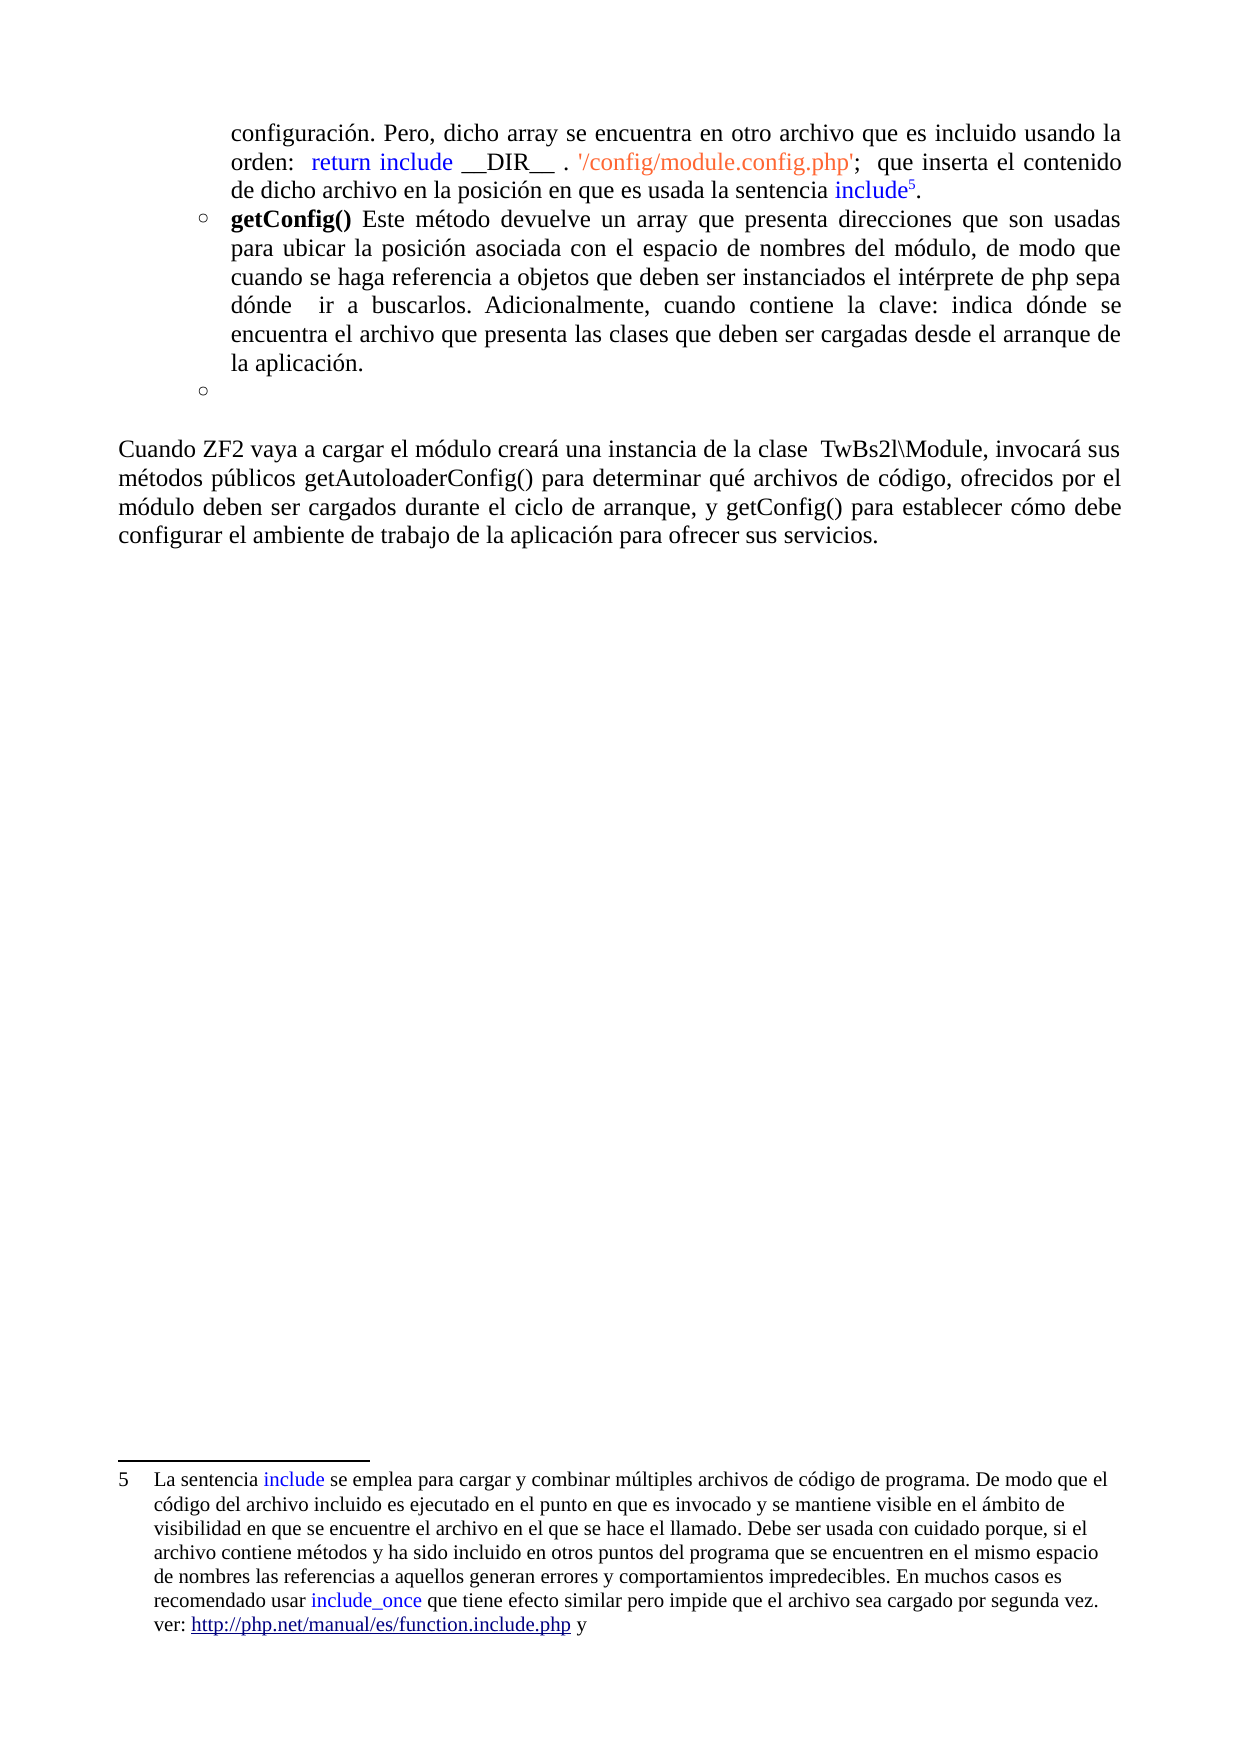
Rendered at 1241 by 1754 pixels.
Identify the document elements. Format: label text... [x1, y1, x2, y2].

list La sentencia include se emplea para cargar y combinar múltiples archivos de código de programa. De modo que el código del archivo incluido es ejecutado en el punto en que es invocado y se mantiene visible en el ámbito de visibilidad en que se encuentre el archivo en el que se hace el llamado. Debe ser usada con cuidado porque, si el archivo contiene métodos y ha sido incluido en otros puntos del programa que se encuentren en el mismo espacio de nombres las referencias a aquellos generan errores y comportamientos impredecibles. En muchos casos es recomendado usar include_once que tiene efecto similar pero impide que el archivo sea cargado por segunda vez. [118, 1467, 1122, 1612]
list configuración. Pero, dicho array se encuentra en otro archivo que es incluido usando la orden: return include __DIR__ . '/config/module.config.php'; que inserta el contenido de dicho archivo en la posición en que es usada la sentencia include. [193, 118, 1122, 204]
list getConfig() Este método devuelve un array que presenta direcciones que son usadas para ubicar la posición asociada con el espacio de nombres del módulo, de modo que cuando se haga referencia a objetos que deben ser instanciados el intérprete de php sepa dónde ir a buscarlos. Adicionalmente, cuando contiene la clave: indica dónde se encuentra el archivo que presenta las clases que deben ser cargadas desde el arranque de la aplicación. [193, 204, 1122, 377]
text Cuando ZF2 vaya a cargar el módulo creará una instancia de la clase TwBs2l\Module, invocará sus métodos públicos getAutoloaderConfig() para determinar qué archivos de código, ofrecidos por el módulo deben ser cargados durante el ciclo de arranque, y getConfig() para establecer cómo debe configurar el ambiente de trabajo de la aplicación para ofrecer sus servicios. [118, 434, 1122, 549]
list ver: http://php.net/manual/es/function.include.php y [153, 1612, 1122, 1636]
